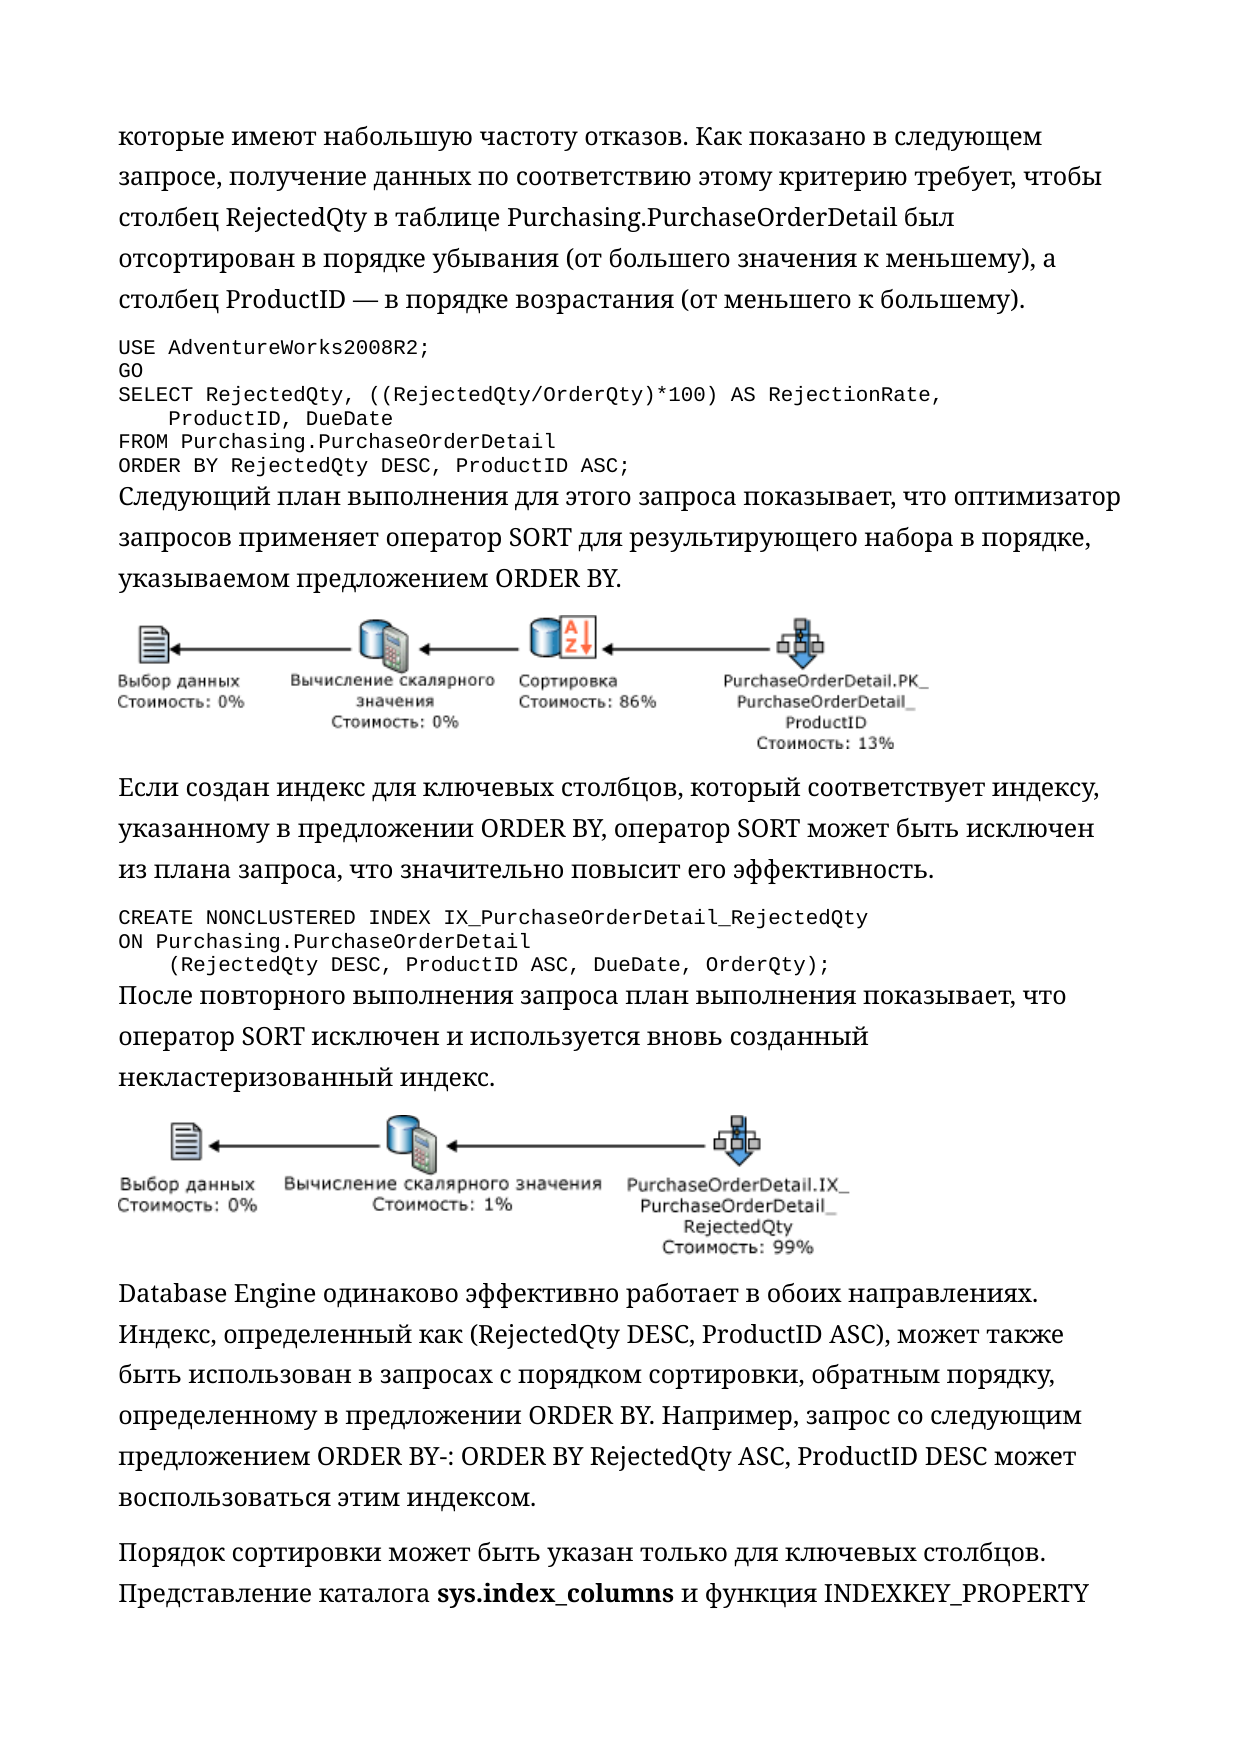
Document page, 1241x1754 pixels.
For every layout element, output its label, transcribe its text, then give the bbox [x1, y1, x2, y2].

text ProductID, DueDate [118, 408, 1122, 431]
picture [118, 615, 929, 749]
text CREATE NONCLUSTERED INDEX IX_PurchaseOrderDetail_RejectedQty [118, 907, 1122, 931]
text USE AdventureWorks2008R2; [118, 337, 1122, 361]
text SELECT RejectedQty, ((RejectedQty/OrderQty)*100) AS RejectionRate, [118, 384, 1122, 408]
text Порядок сортировки может быть указан только для ключевых столбцов. Представление каталога sys.index_columns и функция INDEXKEY_PROPERTY [118, 1535, 1122, 1610]
picture [118, 1115, 850, 1255]
text ON Purchasing.PurchaseOrderDetail [118, 931, 1122, 954]
text Database Engine одинаково эффективно работает в обоих направлениях. Индекс, определенный как (RejectedQty DESC, ProductID ASC), может также быть использован в запросах с порядком сортировки, обратным порядку, определенному в предложении ORDER BY. Например, запрос со следующим предложением ORDER BY-: ORDER BY RejectedQty ASC, ProductID DESC может воспользоваться этим индексом. [118, 1276, 1122, 1514]
text (RejectedQty DESC, ProductID ASC, DueDate, OrderQty); [118, 954, 1122, 978]
text которые имеют набольшую частоту отказов. Как показано в следующем запросе, получение данных по соответствию этому критерию требует, чтобы столбец RejectedQty в таблице Purchasing.PurchaseOrderDetail был отсортирован в порядке убывания (от большего значения к меньшему), а столбец ProductID — в порядке возрастания (от меньшего к большему). [118, 118, 1122, 316]
text Следующий план выполнения для этого запроса показывает, что оптимизатор запросов применяет оператор SORT для результирующего набора в порядке, указываемом предложением ORDER BY. [118, 479, 1122, 594]
text ORDER BY RejectedQty DESC, ProductID ASC; [118, 455, 1122, 479]
text Если создан индекс для ключевых столбцов, который соответствует индексу, указанному в предложении ORDER BY, оператор SORT может быть исключен из плана запроса, что значительно повысит его эффективность. [118, 770, 1122, 886]
text GO [118, 361, 1122, 384]
text FROM Purchasing.PurchaseOrderDetail [118, 431, 1122, 455]
text После повторного выполнения запроса план выполнения показывает, что оператор SORT исключен и используется вновь созданный некластеризованный индекс. [118, 978, 1122, 1094]
